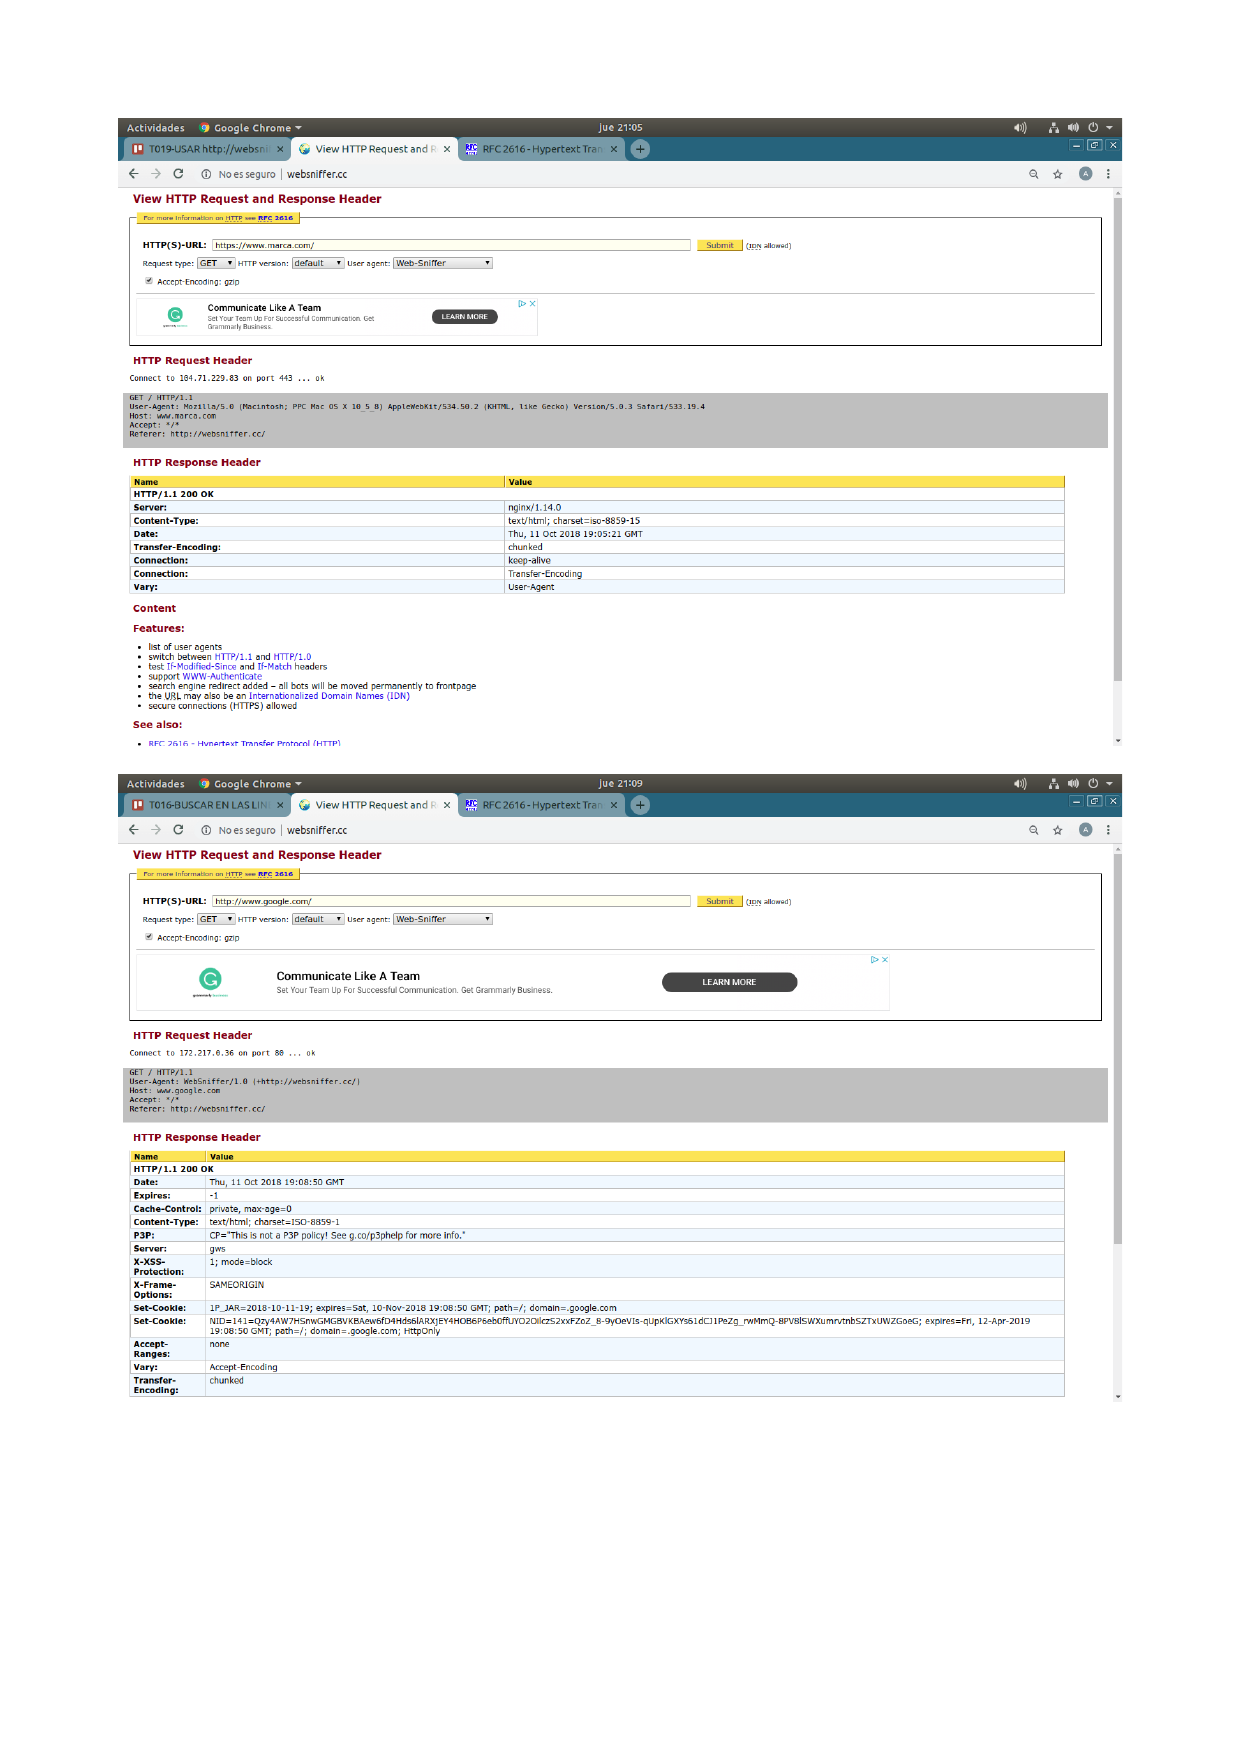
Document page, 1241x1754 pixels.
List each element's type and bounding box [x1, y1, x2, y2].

picture [118, 118, 1123, 746]
picture [118, 774, 1123, 1402]
